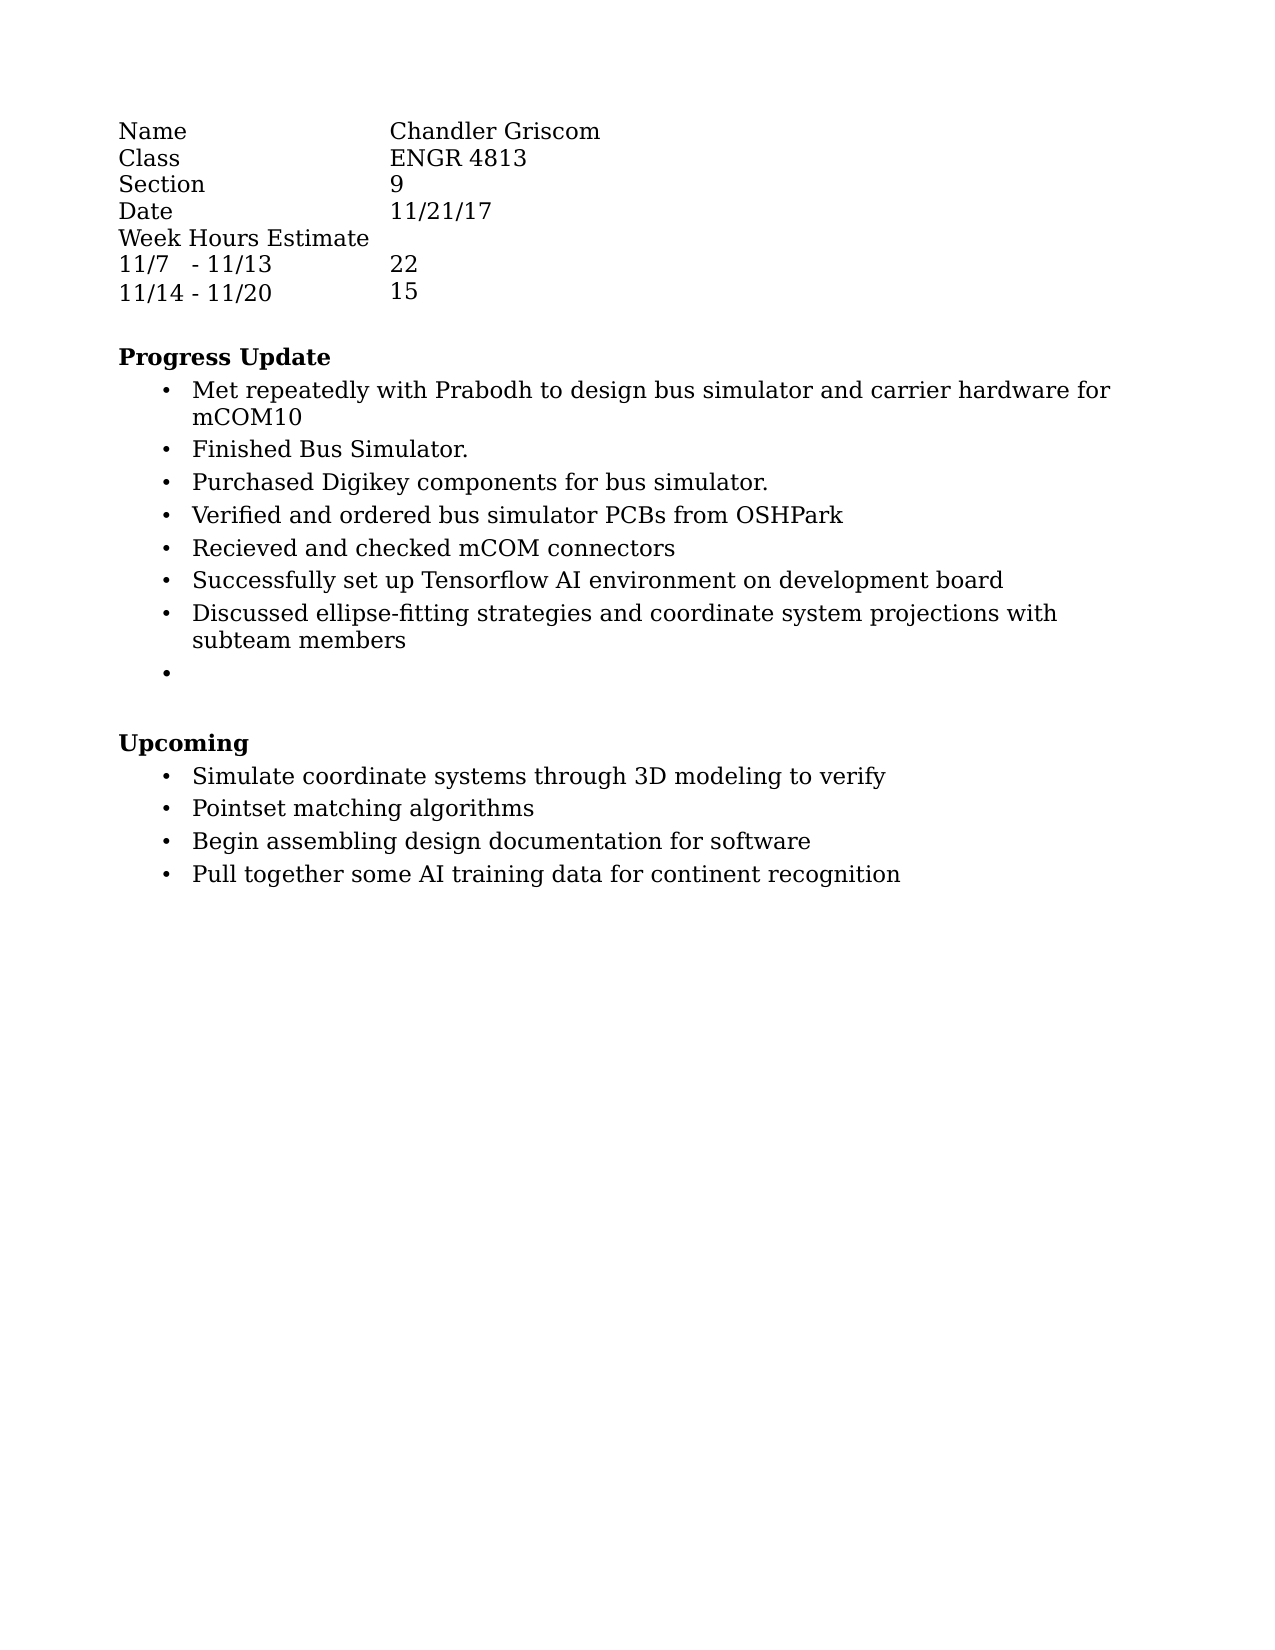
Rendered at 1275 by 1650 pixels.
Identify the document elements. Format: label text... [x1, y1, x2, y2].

table_cell ENGR 4813 [389, 145, 1157, 171]
list Finished Bus Simulator. [162, 437, 1157, 463]
text Upcoming [118, 730, 1157, 757]
table_cell 15 [389, 278, 1157, 309]
list Begin assembling design documentation for software [162, 828, 1157, 855]
list Discussed ellipse-fitting strategies and coordinate system projections with subteam members [162, 600, 1157, 653]
table_cell 22 [389, 251, 1157, 278]
list Recieved and checked mCOM connectors [162, 535, 1157, 561]
text Progress Update [118, 344, 1157, 371]
table_cell Class [118, 145, 389, 171]
table_cell Section [118, 171, 389, 198]
table_cell 9 [389, 171, 1157, 198]
table_cell 11/14 - 11/20 [118, 278, 389, 309]
list Successfully set up Tensorflow AI environment on development board [162, 567, 1157, 594]
table_cell 11/7 - 11/13 [118, 251, 389, 278]
table_cell [389, 225, 1157, 251]
table_cell Week Hours Estimate [118, 225, 389, 251]
list Pointset matching algorithms [162, 796, 1157, 822]
table_cell 11/21/17 [389, 198, 1157, 225]
table_header Name [118, 118, 389, 145]
list Met repeatedly with Prabodh to design bus simulator and carrier hardware for mCOM10 [162, 377, 1157, 431]
table_cell Date [118, 198, 389, 225]
list Pull together some AI training data for continent recognition [162, 861, 1157, 888]
list Purchased Digikey components for bus simulator. [162, 469, 1157, 496]
list Verified and ordered bus simulator PCBs from OSHPark [162, 502, 1157, 529]
list Simulate coordinate systems through 3D modeling to verify [162, 763, 1157, 789]
table_header Chandler Griscom [389, 118, 1157, 145]
